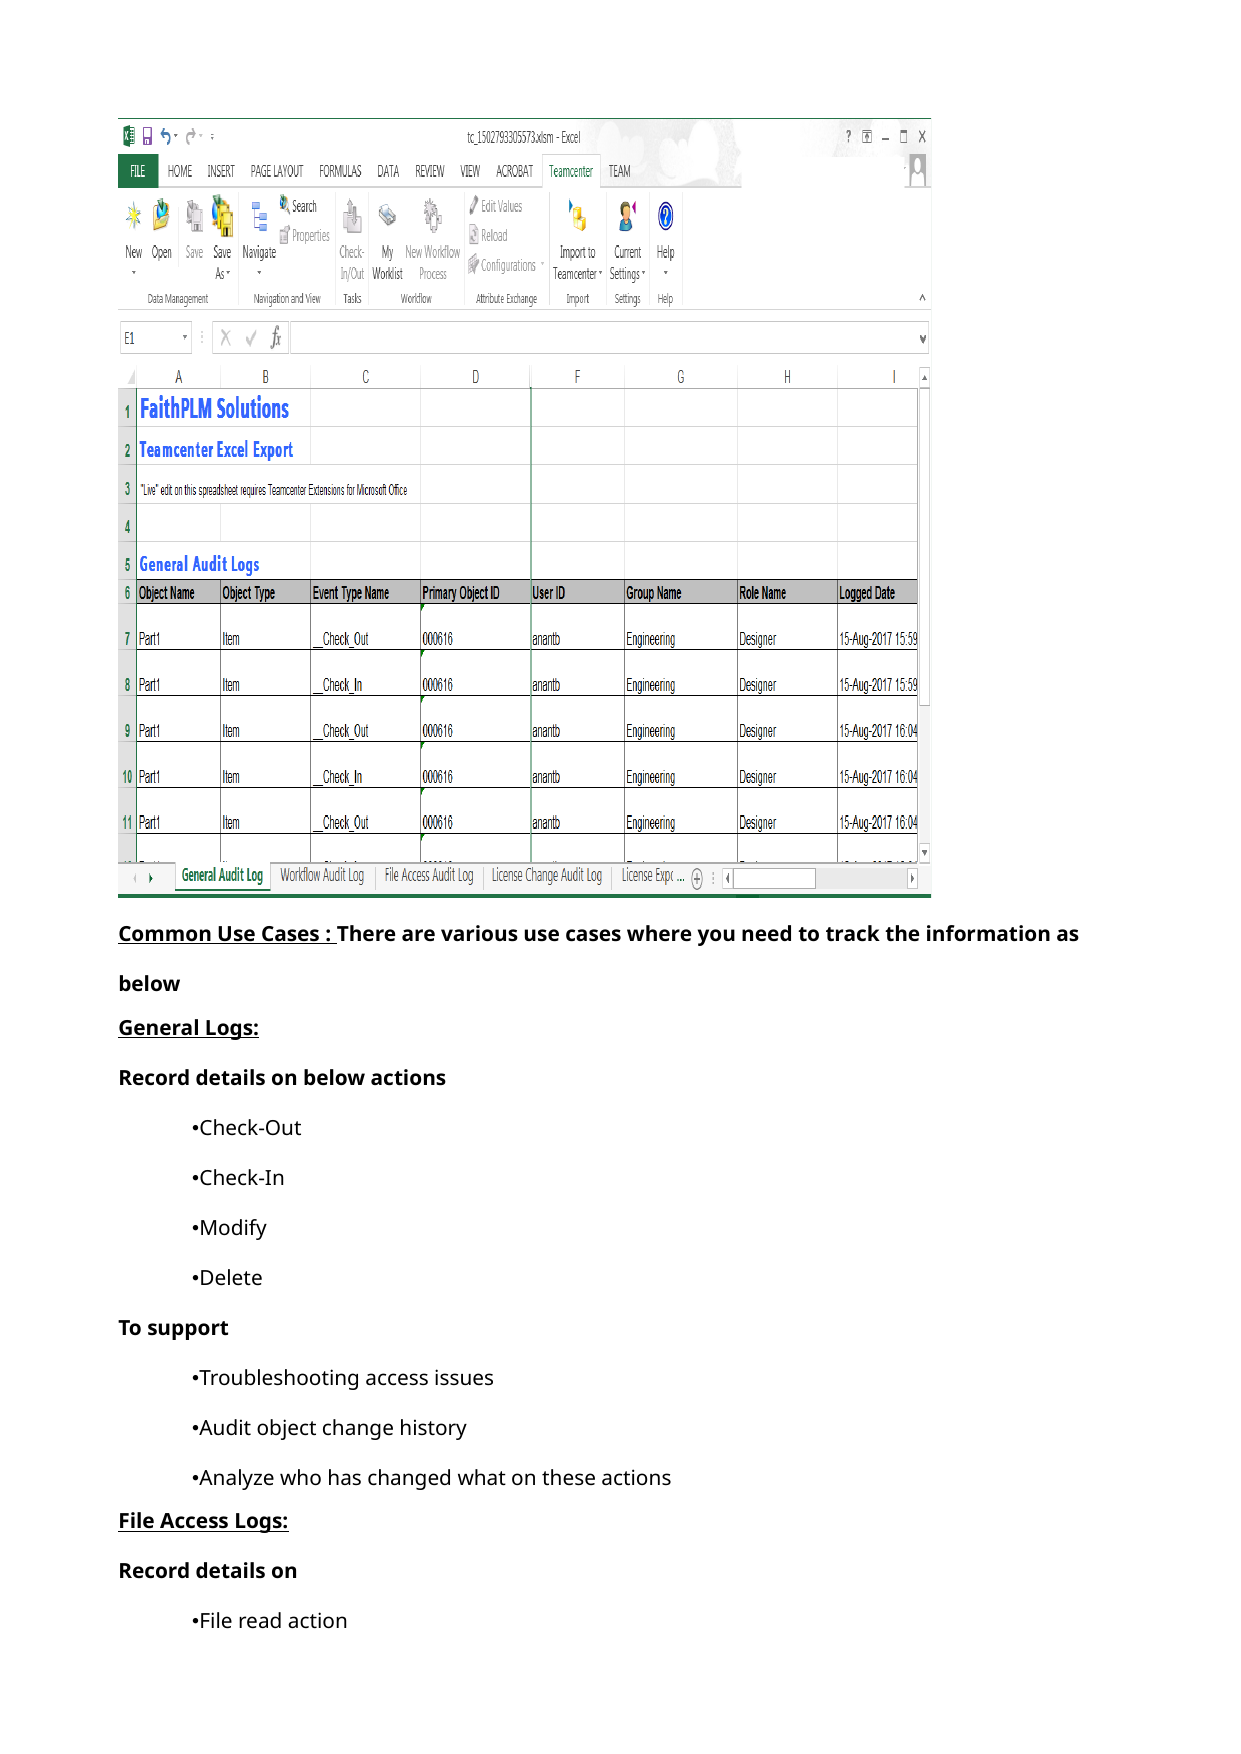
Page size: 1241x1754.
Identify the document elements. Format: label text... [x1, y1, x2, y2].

subtitle File Access Logs: [118, 1491, 1122, 1535]
list Check-Out [118, 1091, 1122, 1141]
list Modify [118, 1191, 1122, 1241]
list Analyze who has changed what on these actions [118, 1441, 1122, 1491]
picture [118, 118, 932, 898]
text To support [118, 1291, 1122, 1341]
text Record details on below actions [118, 1041, 1122, 1091]
text Record details on [118, 1535, 1122, 1585]
list Troubleshooting access issues [118, 1341, 1122, 1391]
list File read action [118, 1585, 1122, 1635]
subtitle Common Use Cases : There are various use cases where you need to track the information as below [118, 897, 1122, 997]
list Delete [118, 1241, 1122, 1291]
list Audit object change history [118, 1391, 1122, 1441]
list Check-In [118, 1141, 1122, 1191]
subtitle General Logs: [118, 997, 1122, 1041]
